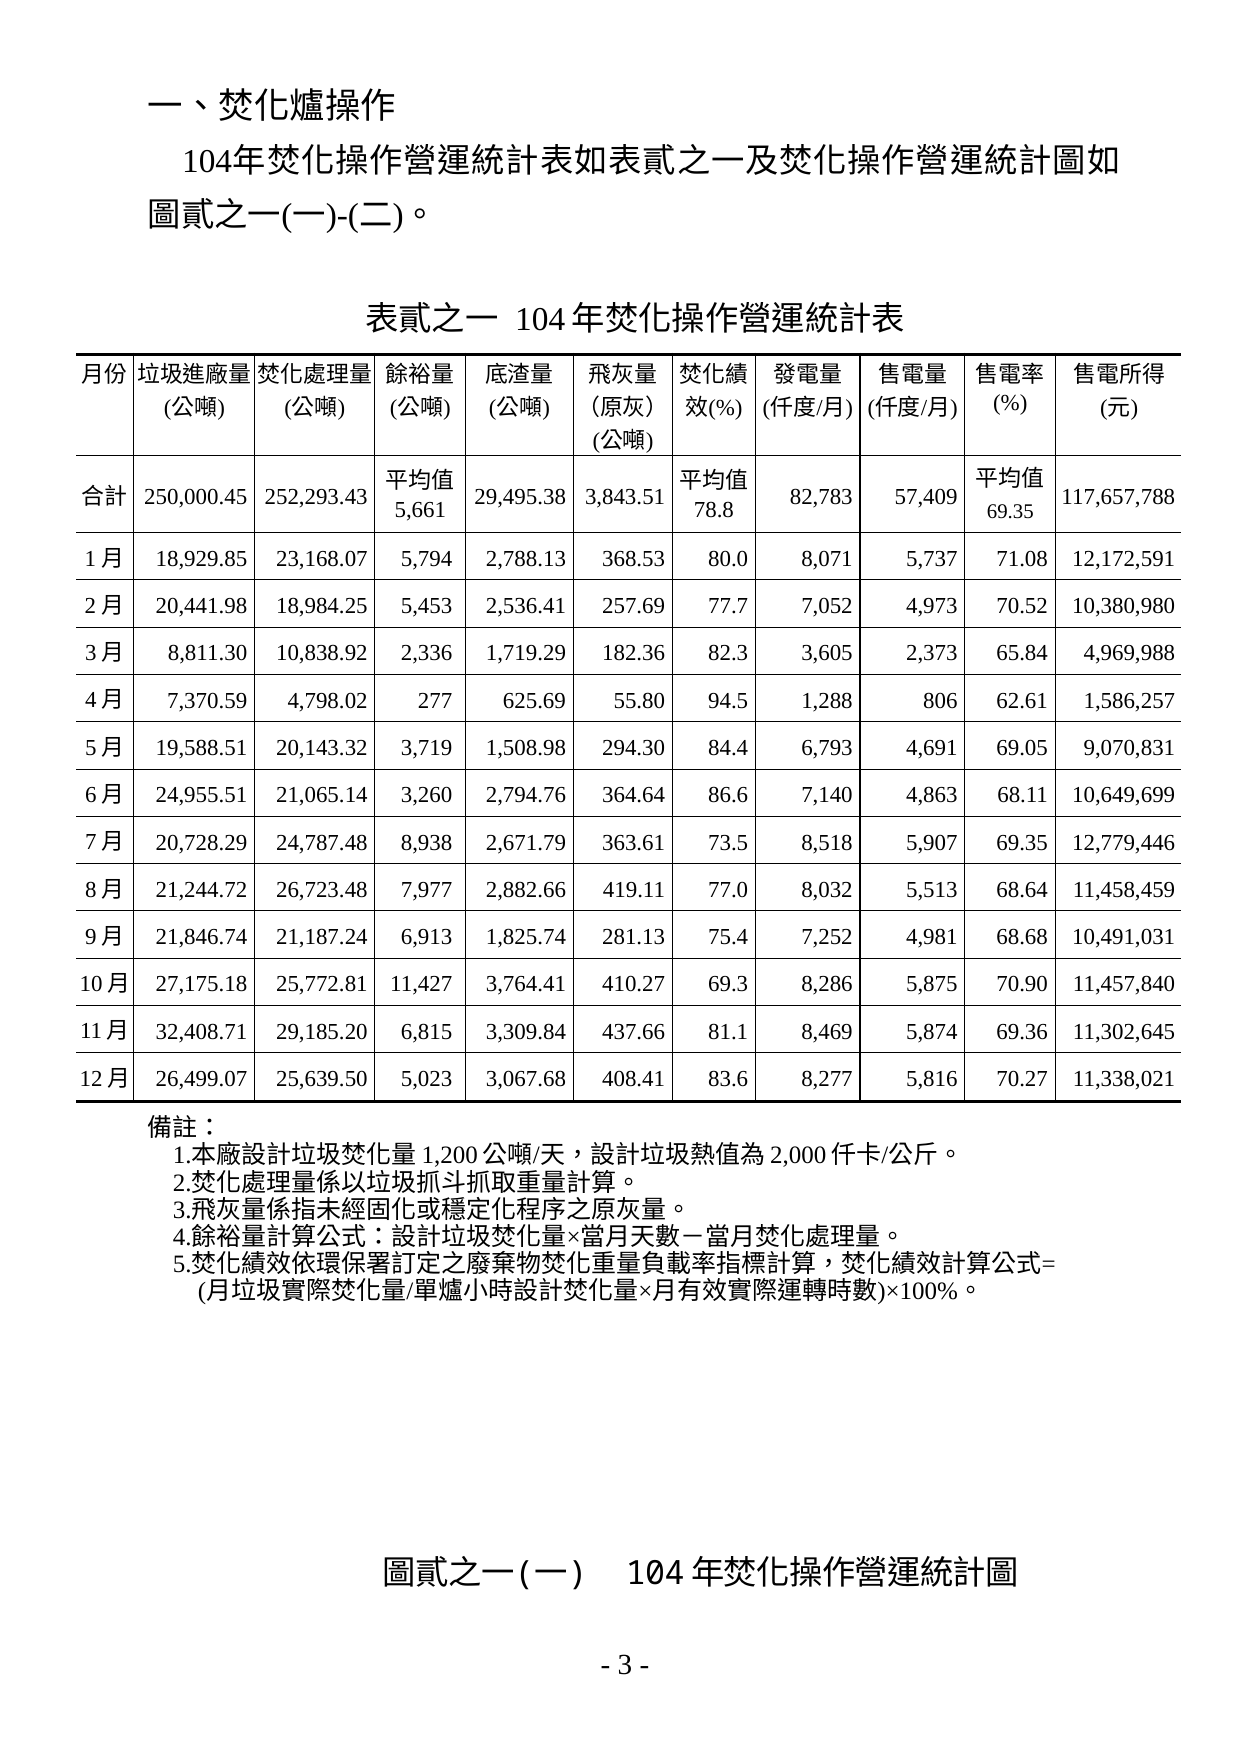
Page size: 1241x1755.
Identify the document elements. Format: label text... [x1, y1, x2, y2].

table_cell 3,067.68 [466, 1053, 573, 1099]
table_header 圖貳之一(一) 104年焚化操作營運統計圖 [171, 1467, 1118, 1597]
table_cell 21,846.74 [134, 911, 254, 958]
table_cell 4月 [76, 675, 133, 721]
table_cell 57,409 [861, 456, 964, 532]
table_cell 55.80 [574, 675, 672, 721]
table_cell 69.35 [965, 817, 1055, 863]
table_cell 29,185.20 [255, 1006, 374, 1052]
table_cell 1,825.74 [466, 911, 573, 958]
table_cell 86.6 [673, 770, 755, 816]
table_cell 5,875 [861, 959, 964, 1005]
table_cell 4,981 [861, 911, 964, 958]
table_cell 419.11 [574, 864, 672, 910]
table_cell 10,838.92 [255, 628, 374, 674]
table_cell 7,140 [756, 770, 859, 816]
table_cell 250,000.45 [134, 456, 254, 532]
table_header 售電率 (%) [965, 356, 1055, 455]
table_header 焚化績效(%) [673, 356, 755, 455]
table_cell 4,973 [861, 580, 964, 627]
text 3.飛灰量係指未經固化或穩定化程序之原灰量。 [173, 1196, 1122, 1223]
table_cell 7,252 [756, 911, 859, 958]
table_cell 10,649,699 [1056, 770, 1181, 816]
table_cell 8,286 [756, 959, 859, 1005]
table_header 焚化處理量 (公噸) [255, 356, 374, 455]
table_cell 2,882.66 [466, 864, 573, 910]
table_cell 80.0 [673, 533, 755, 579]
table_cell 29,495.38 [466, 456, 573, 532]
table_cell 1,719.29 [466, 628, 573, 674]
table_cell 12月 [76, 1053, 133, 1099]
table_cell 8月 [76, 864, 133, 910]
table_cell 5,453 [375, 580, 465, 627]
table_cell 2,373 [861, 628, 964, 674]
table_cell 26,723.48 [255, 864, 374, 910]
table_cell 32,408.71 [134, 1006, 254, 1052]
table_cell 平均值 69.35 [965, 456, 1055, 532]
table_cell 3,719 [375, 722, 465, 768]
table_cell 83.6 [673, 1053, 755, 1099]
table_cell 平均值5,661 [375, 456, 465, 532]
table_cell 4,863 [861, 770, 964, 816]
table_cell 257.69 [574, 580, 672, 627]
text 4.餘裕量計算公式：設計垃圾焚化量×當月天數－當月焚化處理量。 [173, 1223, 1122, 1251]
table_cell 6月 [76, 770, 133, 816]
table_cell 2 月 [76, 580, 133, 627]
text 備註： [148, 1115, 1122, 1142]
table_cell 5,907 [861, 817, 964, 863]
table_cell 11月 [76, 1006, 133, 1052]
table_cell 21,065.14 [255, 770, 374, 816]
table_cell 806 [861, 675, 964, 721]
text 104年焚化操作營運統計表如表貳之一及焚化操作營運統計圖如圖貳之一(一)-(二)。 [148, 129, 1122, 237]
table_cell 5,023 [375, 1053, 465, 1099]
table_cell 437.66 [574, 1006, 672, 1052]
table_header 底渣量 (公噸) [466, 356, 573, 455]
table_cell 81.1 [673, 1006, 755, 1052]
table_cell 3,764.41 [466, 959, 573, 1005]
table_cell 21,187.24 [255, 911, 374, 958]
table_cell 68.11 [965, 770, 1055, 816]
table_cell 77.7 [673, 580, 755, 627]
text 5.焚化績效依環保署訂定之廢棄物焚化重量負載率指標計算，焚化績效計算公式= [148, 1251, 1122, 1278]
table_cell 1,508.98 [466, 722, 573, 768]
table_cell 6,815 [375, 1006, 465, 1052]
table_cell 18,984.25 [255, 580, 374, 627]
table_cell 7,370.59 [134, 675, 254, 721]
table_cell 11,338,021 [1056, 1053, 1181, 1099]
table_cell 3,309.84 [466, 1006, 573, 1052]
table_cell 70.90 [965, 959, 1055, 1005]
table_cell 3月 [76, 628, 133, 674]
table_cell 4,691 [861, 722, 964, 768]
table_cell 408.41 [574, 1053, 672, 1099]
table_cell 77.0 [673, 864, 755, 910]
table_cell 1 月 [76, 533, 133, 579]
table_cell 平均值 78.8 [673, 456, 755, 532]
table_header 月份 [76, 356, 133, 455]
table_cell 12,779,446 [1056, 817, 1181, 863]
table_cell 8,938 [375, 817, 465, 863]
table_cell 6,913 [375, 911, 465, 958]
table_header 售電量 (仟度/月) [861, 356, 964, 455]
table_cell 117,657,788 [1056, 456, 1181, 532]
table_cell 252,293.43 [255, 456, 374, 532]
table_cell 82,783 [756, 456, 859, 532]
table_cell 24,955.51 [134, 770, 254, 816]
table_cell 69.36 [965, 1006, 1055, 1052]
text 2.焚化處理量係以垃圾抓斗抓取重量計算。 [148, 1169, 1122, 1196]
table_header 飛灰量 （原灰） (公噸) [574, 356, 672, 455]
table_cell 5,737 [861, 533, 964, 579]
table_cell 11,427 [375, 959, 465, 1005]
table_cell 62.61 [965, 675, 1055, 721]
table_cell 5,816 [861, 1053, 964, 1099]
table_cell 10月 [76, 959, 133, 1005]
table_cell 70.52 [965, 580, 1055, 627]
table_cell 11,302,645 [1056, 1006, 1181, 1052]
table_cell 71.08 [965, 533, 1055, 579]
table_cell 12,172,591 [1056, 533, 1181, 579]
table_cell 3,843.51 [574, 456, 672, 532]
table_cell 11,458,459 [1056, 864, 1181, 910]
table_cell 65.84 [965, 628, 1055, 674]
table_cell 68.68 [965, 911, 1055, 958]
table_cell 26,499.07 [134, 1053, 254, 1099]
table_cell 6,793 [756, 722, 859, 768]
table_cell 7,052 [756, 580, 859, 627]
table_cell 9月 [76, 911, 133, 958]
table_cell 8,469 [756, 1006, 859, 1052]
table_cell 21,244.72 [134, 864, 254, 910]
table_cell 1,288 [756, 675, 859, 721]
table_cell 25,772.81 [255, 959, 374, 1005]
table_cell 25,639.50 [255, 1053, 374, 1099]
table_cell 82.3 [673, 628, 755, 674]
table_cell 7月 [76, 817, 133, 863]
text 表貳之一 104年焚化操作營運統計表 [148, 292, 1122, 340]
table_cell 10,380,980 [1056, 580, 1181, 627]
table_cell 1,586,257 [1056, 675, 1181, 721]
table_cell 363.61 [574, 817, 672, 863]
table_cell 294.30 [574, 722, 672, 768]
table_cell 368.53 [574, 533, 672, 579]
table_cell 281.13 [574, 911, 672, 958]
table_cell 73.5 [673, 817, 755, 863]
table_cell 20,441.98 [134, 580, 254, 627]
table_cell 10,491,031 [1056, 911, 1181, 958]
table_cell 364.64 [574, 770, 672, 816]
table_header 發電量 (仟度/月) [756, 356, 859, 455]
text (月垃圾實際焚化量/單爐小時設計焚化量×月有效實際運轉時數)×100%。 [198, 1278, 1147, 1305]
table_cell 4,969,988 [1056, 628, 1181, 674]
table_cell 68.64 [965, 864, 1055, 910]
table_cell 7,977 [375, 864, 465, 910]
table_cell 182.36 [574, 628, 672, 674]
table_header 垃圾進廠量 (公噸) [134, 356, 254, 455]
table_cell 625.69 [466, 675, 573, 721]
table_cell 20,143.32 [255, 722, 374, 768]
table_cell 2,536.41 [466, 580, 573, 627]
table_cell 2,671.79 [466, 817, 573, 863]
table_cell 23,168.07 [255, 533, 374, 579]
table_cell 5,513 [861, 864, 964, 910]
table_cell 8,518 [756, 817, 859, 863]
table_cell 4,798.02 [255, 675, 374, 721]
table_cell 8,032 [756, 864, 859, 910]
table_cell 3,260 [375, 770, 465, 816]
table_cell 24,787.48 [255, 817, 374, 863]
table_cell 277 [375, 675, 465, 721]
table_cell 5,874 [861, 1006, 964, 1052]
table_cell 9,070,831 [1056, 722, 1181, 768]
table_cell 8,811.30 [134, 628, 254, 674]
table_cell 5月 [76, 722, 133, 768]
table_cell 11,457,840 [1056, 959, 1181, 1005]
table_cell 2,794.76 [466, 770, 573, 816]
table_header 售電所得 (元) [1056, 356, 1181, 455]
table_cell 8,071 [756, 533, 859, 579]
table_cell 2,788.13 [466, 533, 573, 579]
table_header 餘裕量 (公噸) [375, 356, 465, 455]
table_cell 合計 [76, 456, 133, 532]
table_cell 70.27 [965, 1053, 1055, 1099]
table_cell 410.27 [574, 959, 672, 1005]
table_cell 27,175.18 [134, 959, 254, 1005]
table_cell 3,605 [756, 628, 859, 674]
table_cell 8,277 [756, 1053, 859, 1099]
text 1.本廠設計垃圾焚化量1,200公噸/天，設計垃圾熱值為2,000仟卡/公斤。 [148, 1142, 1122, 1169]
table_cell 2,336 [375, 628, 465, 674]
table_cell 20,728.29 [134, 817, 254, 863]
table_cell 84.4 [673, 722, 755, 768]
table_cell 69.3 [673, 959, 755, 1005]
table_cell 19,588.51 [134, 722, 254, 768]
table_cell 5,794 [375, 533, 465, 579]
text 一、焚化爐操作 [148, 75, 1122, 129]
table_cell 69.05 [965, 722, 1055, 768]
table_cell 18,929.85 [134, 533, 254, 579]
table_cell 75.4 [673, 911, 755, 958]
table_cell 94.5 [673, 675, 755, 721]
